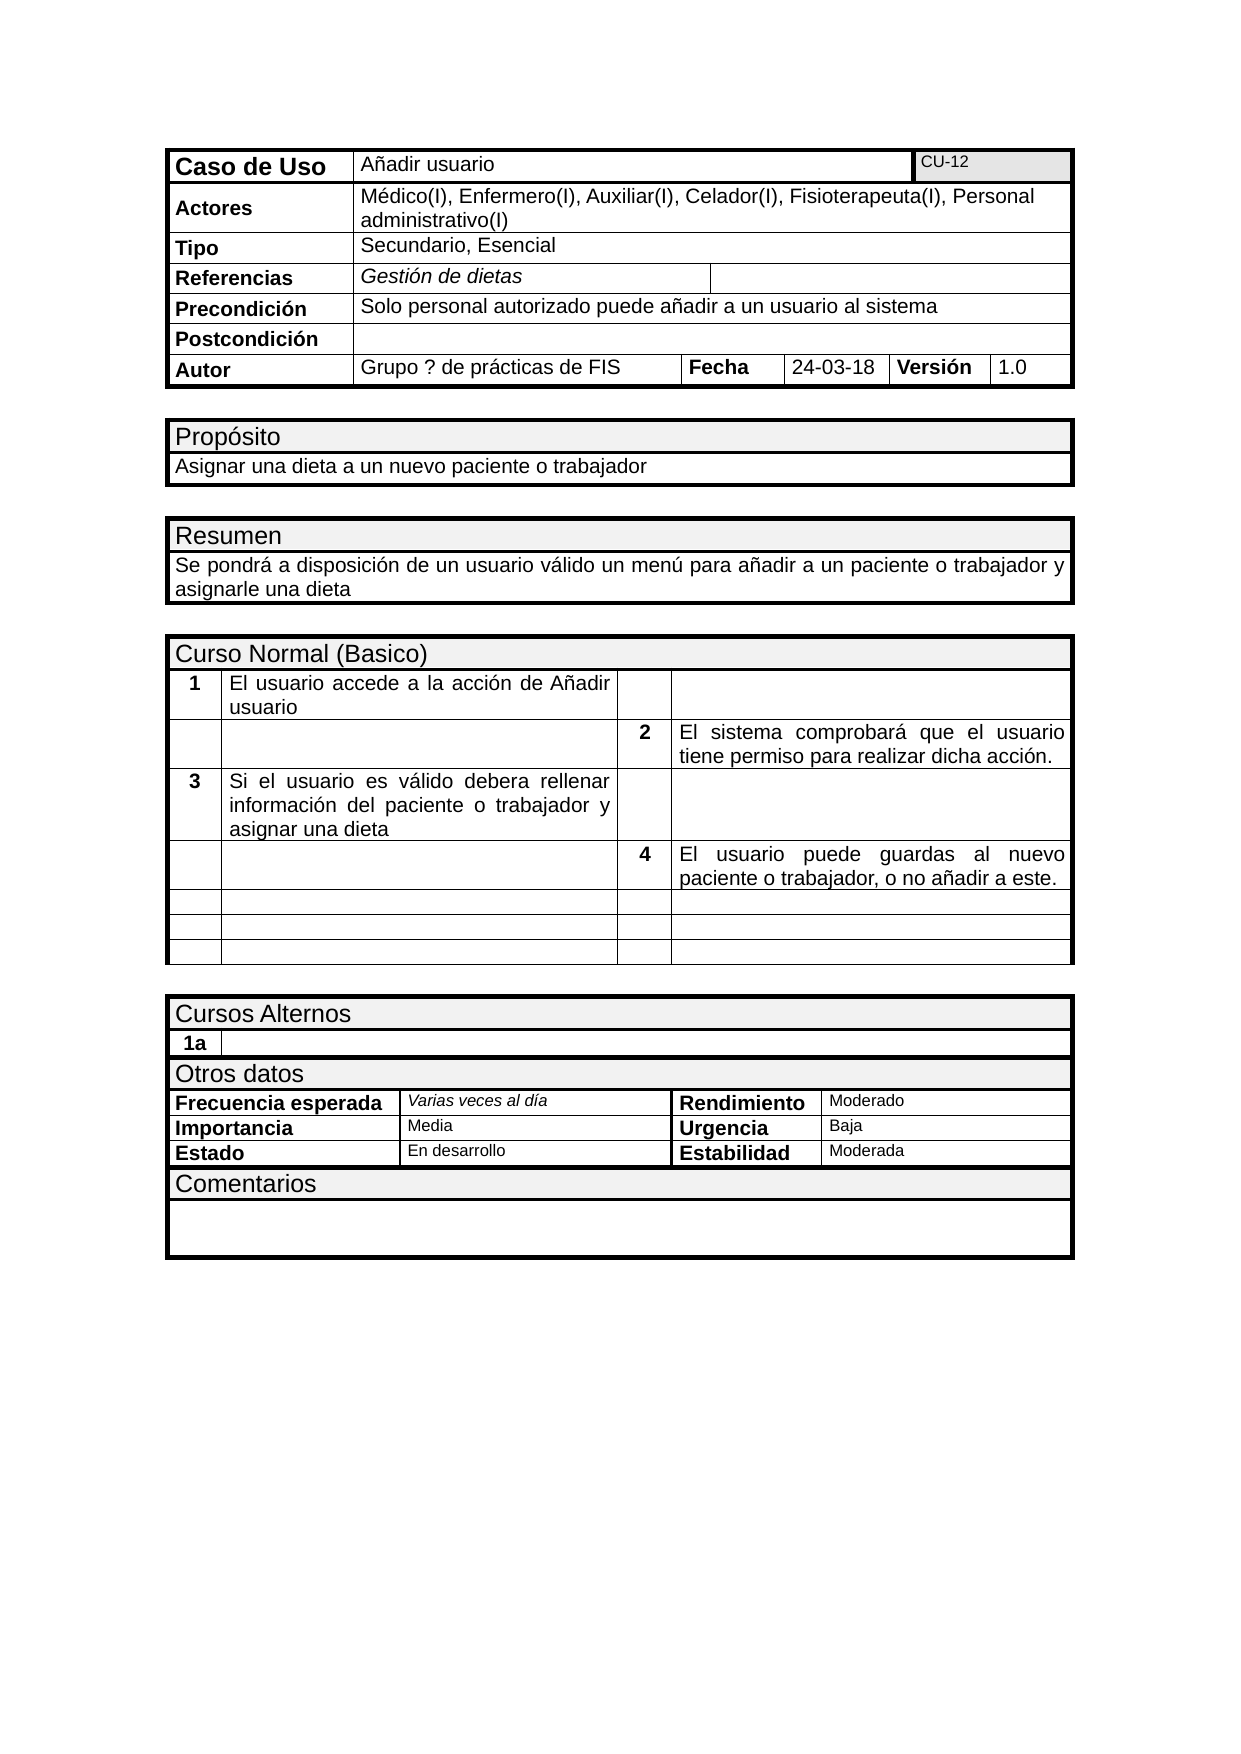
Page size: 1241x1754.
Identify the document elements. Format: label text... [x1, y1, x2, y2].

table_cell Versión [890, 355, 990, 384]
table_cell [222, 720, 617, 767]
table_cell [222, 890, 617, 914]
table_header Añadir usuario [354, 152, 911, 181]
table_cell Estabilidad [673, 1141, 821, 1165]
table_header Curso Normal (Basico) [170, 639, 1070, 667]
table_cell 1.0 [991, 355, 1070, 384]
table_cell Moderada [822, 1141, 1070, 1165]
table_cell El usuario accede a la acción de Añadir usuario [222, 671, 617, 718]
table_cell Grupo ? de prácticas de FIS [354, 355, 681, 384]
table_cell [618, 671, 671, 718]
table_cell El usuario puede guardas al nuevo paciente o trabajador, o no añadir a este. [672, 841, 1070, 889]
table_cell [170, 841, 221, 889]
table_cell Autor [170, 355, 353, 384]
table_cell Asignar una dieta a un nuevo paciente o trabajador [170, 454, 1070, 483]
table_cell 1a [170, 1031, 221, 1055]
table_cell Gestión de dietas [354, 264, 710, 293]
table_cell [618, 890, 671, 914]
table_cell [618, 769, 671, 840]
table_cell Frecuencia esperada [170, 1091, 399, 1115]
table_cell 24-03-18 [785, 355, 889, 384]
table_cell [170, 940, 221, 964]
table_cell [672, 915, 1070, 939]
table_cell [672, 769, 1070, 840]
table_header Resumen [170, 521, 1070, 549]
table_cell Referencias [170, 264, 353, 293]
table_cell Secundario, Esencial [354, 233, 1070, 262]
table_cell [222, 915, 617, 939]
table_header Propósito [170, 422, 1070, 451]
table_cell Si el usuario es válido debera rellenar información del paciente o trabajador y asignar una dieta [222, 769, 617, 840]
table_cell [170, 915, 221, 939]
table_cell 1 [170, 671, 221, 718]
table_cell Estado [170, 1141, 399, 1165]
table_cell [354, 324, 1070, 354]
table_cell Tipo [170, 233, 353, 262]
table_cell Media [401, 1116, 670, 1140]
table_cell Importancia [170, 1116, 399, 1140]
table_cell [170, 890, 221, 914]
table_cell Actores [170, 184, 353, 232]
table_cell En desarrollo [401, 1141, 670, 1165]
table_cell [170, 720, 221, 767]
table_cell Solo personal autorizado puede añadir a un usuario al sistema [354, 294, 1070, 323]
table_cell [618, 915, 671, 939]
table_cell Se pondrá a disposición de un usuario válido un menú para añadir a un paciente o trabajador y asignarle una dieta [170, 553, 1070, 601]
table_cell 2 [618, 720, 671, 767]
table_cell [672, 940, 1070, 964]
table_cell Baja [822, 1116, 1070, 1140]
table_cell [618, 940, 671, 964]
table_cell Precondición [170, 294, 353, 323]
table_cell El sistema comprobará que el usuario tiene permiso para realizar dicha acción. [672, 720, 1070, 767]
table_cell [222, 1031, 1070, 1055]
table_cell Moderado [822, 1091, 1070, 1115]
table_cell [222, 940, 617, 964]
table_cell [711, 264, 1070, 293]
table_header Caso de Uso [170, 152, 353, 181]
table_cell Varias veces al día [401, 1091, 670, 1115]
table_cell [170, 1201, 1070, 1255]
table_header CU-12 [916, 152, 1070, 181]
table_cell [672, 671, 1070, 718]
table_cell [672, 890, 1070, 914]
table_header Cursos Alternos [170, 999, 1070, 1028]
table_cell Postcondición [170, 324, 353, 354]
table_cell [222, 841, 617, 889]
table_cell Fecha [682, 355, 784, 384]
table_cell Médico(I), Enfermero(I), Auxiliar(I), Celador(I), Fisioterapeuta(I), Personal administrativo(I) [354, 184, 1070, 232]
table_cell Rendimiento [673, 1091, 821, 1115]
table_cell 3 [170, 769, 221, 840]
table_cell Otros datos [170, 1060, 1070, 1088]
table_cell Urgencia [673, 1116, 821, 1140]
table_cell Comentarios [170, 1170, 1070, 1198]
table_cell 4 [618, 841, 671, 889]
